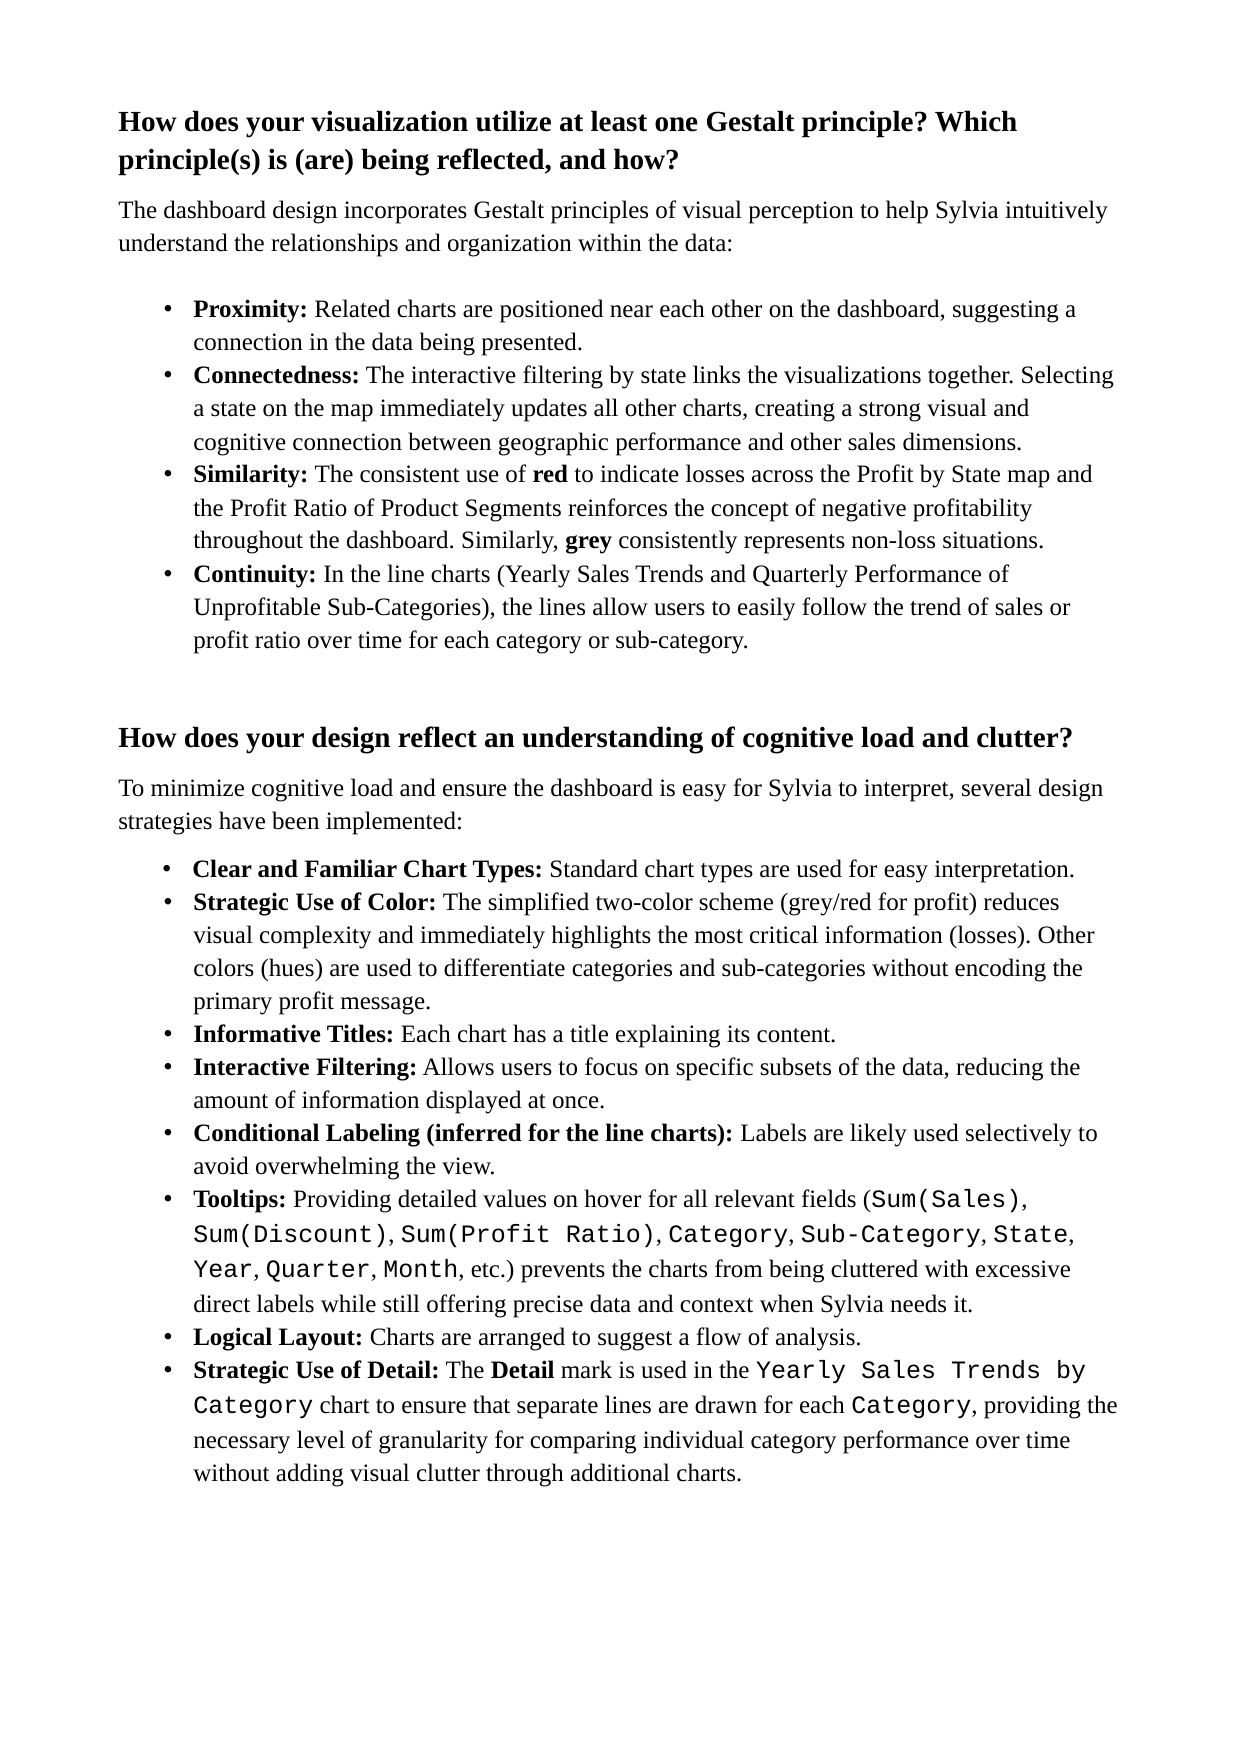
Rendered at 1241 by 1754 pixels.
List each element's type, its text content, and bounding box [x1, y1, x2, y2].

list Similarity: The consistent use of red to indicate losses across the Profit by State map and the Profit Ratio of Product Segments reinforces the concept of negative profitability throughout the dashboard. Similarly, grey consistently represents non-loss situations. [164, 459, 1122, 554]
list Interactive Filtering: Allows users to focus on specific subsets of the data, reducing the amount of information displayed at once. [164, 1052, 1122, 1113]
text The dashboard design incorporates Gestalt principles of visual perception to help Sylvia intuitively understand the relationships and organization within the data: [118, 195, 1122, 290]
list Connectedness: The interactive filtering by state links the visualizations together. Selecting a state on the map immediately updates all other charts, creating a strong visual and cognitive connection between geographic performance and other sales dimensions. [164, 361, 1122, 455]
list Clear and Familiar Chart Types: Standard chart types are used for easy interpretation. [162, 854, 1122, 882]
list Conditional Labeling (inferred for the line charts): Labels are likely used selectively to avoid overwhelming the view. [164, 1118, 1122, 1179]
list Logical Layout: Charts are arranged to suggest a flow of analysis. [164, 1322, 1122, 1351]
text To minimize cognitive load and ensure the dashboard is easy for Sylvia to interpret, several design strategies have been implemented: [118, 773, 1122, 835]
list Tooltips: Providing detailed values on hover for all relevant fields (Sum(Sales), Sum(Discount), Sum(Profit Ratio), Category, Sub-Category, State, Year, Quarter, Month, etc.) prevents the charts from being cluttered with excessive direct labels while still offering precise data and context when Sylvia needs it. [164, 1184, 1122, 1318]
text How does your design reflect an understanding of cognitive load and clutter? [118, 720, 1122, 753]
list Informative Titles: Each chart has a title explaining its content. [164, 1019, 1122, 1047]
list Strategic Use of Detail: The Detail mark is used in the Yearly Sales Trends by Category chart to ensure that separate lines are drawn for each Category, providing the necessary level of granularity for comparing individual category performance over time without adding visual clutter through additional charts. [164, 1355, 1122, 1487]
text How does your visualization utilize at least one Gestalt principle? Which principle(s) is (are) being reflected, and how? [118, 104, 1122, 176]
list Proximity: Related charts are positioned near each other on the dashboard, suggesting a connection in the data being presented. [164, 294, 1122, 356]
list Continuity: In the line charts (Yearly Sales Trends and Quarterly Performance of Unprofitable Sub-Categories), the lines allow users to easily follow the trend of sales or profit ratio over time for each category or sub-category. [164, 559, 1122, 653]
list Strategic Use of Color: The simplified two-color scheme (grey/red for profit) reduces visual complexity and immediately highlights the most critical information (losses). Other colors (hues) are used to differentiate categories and sub-categories without encoding the primary profit message. [164, 887, 1122, 1014]
